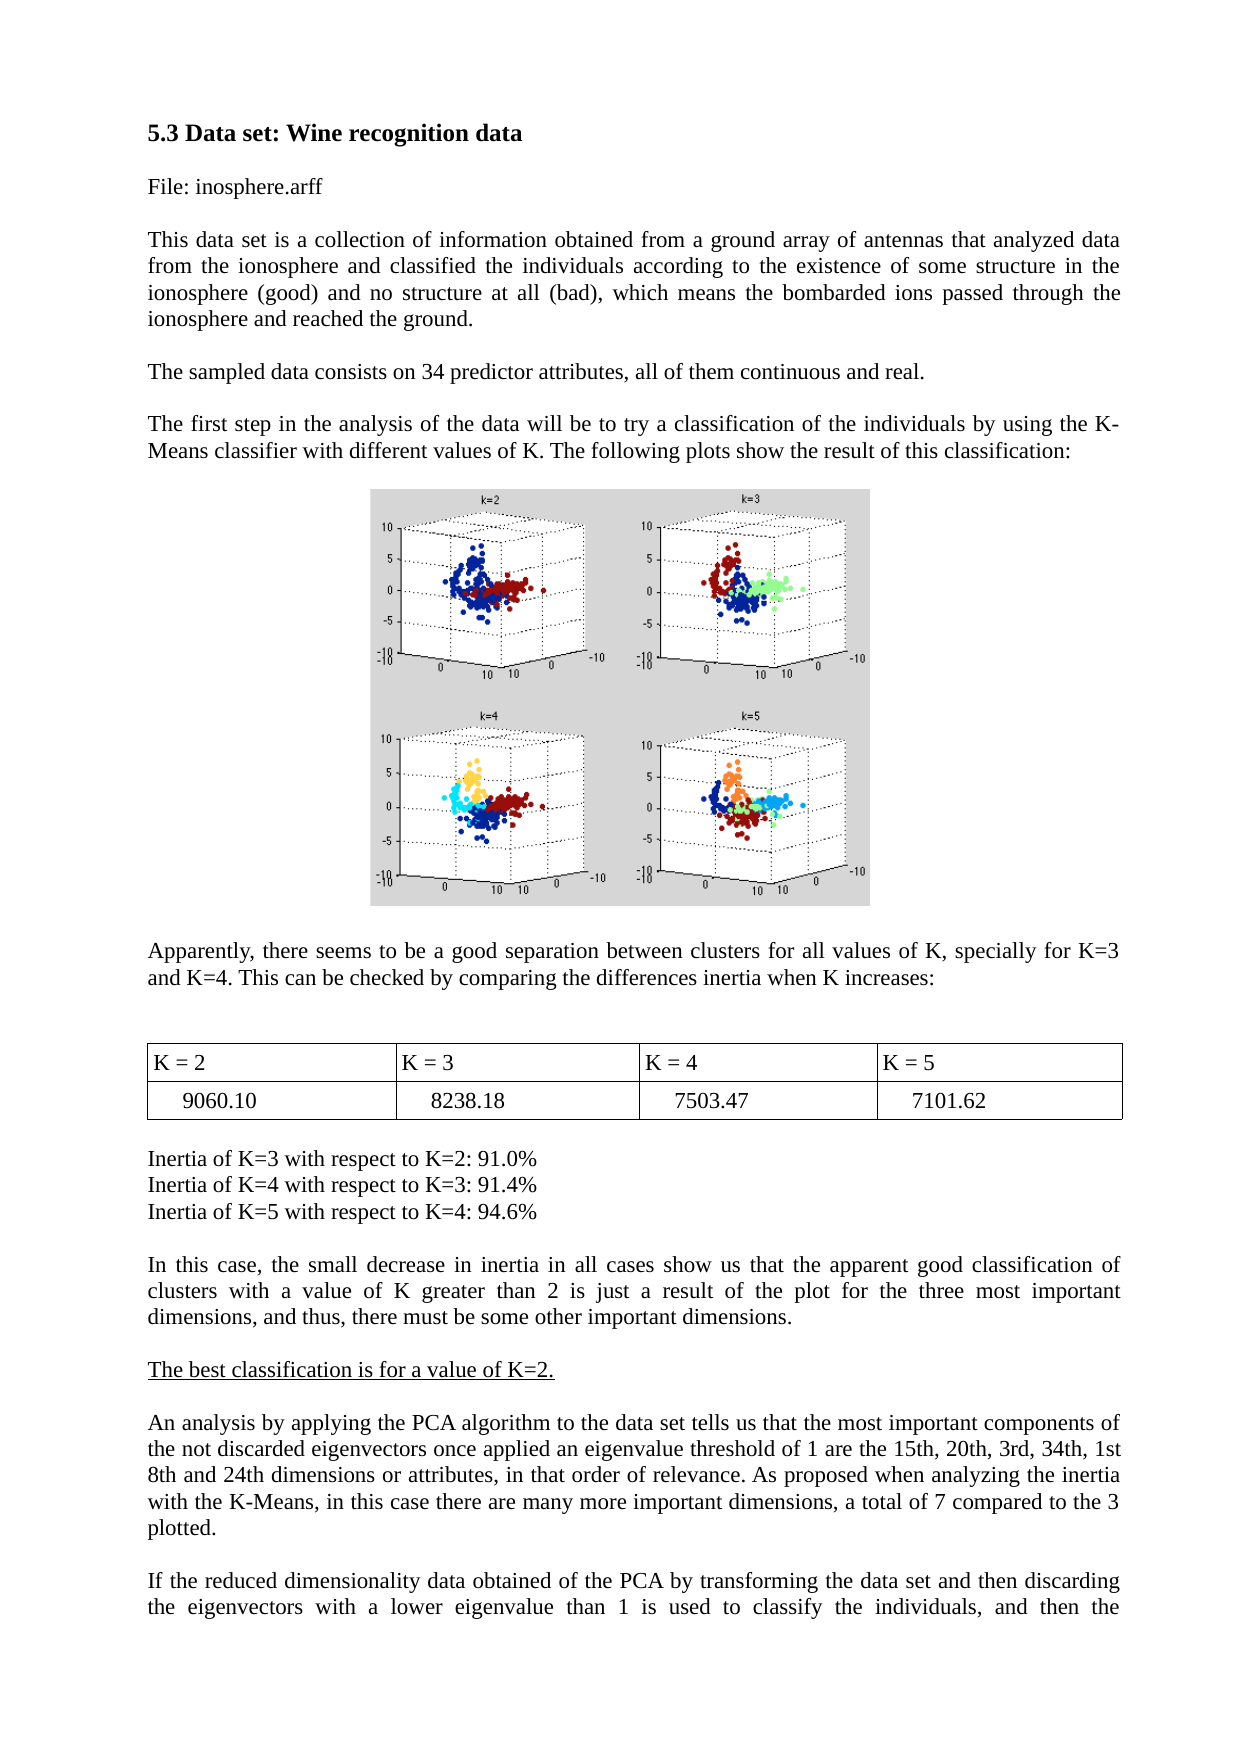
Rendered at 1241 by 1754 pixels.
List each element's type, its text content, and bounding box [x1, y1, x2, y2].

text Inertia of K=3 with respect to K=2: 91.0% [147, 1145, 1122, 1172]
text File: inosphere.arff [147, 173, 1122, 199]
text If the reduced dimensionality data obtained of the PCA by transforming the data set and then discarding the eigenvectors with a lower eigenvalue than 1 is used to classify the individuals, and then the [147, 1567, 1122, 1619]
text The sampled data consists on 34 predictor attributes, all of them continuous and real. [147, 358, 1122, 384]
picture [370, 489, 870, 906]
table_header K = 2 [148, 1044, 396, 1081]
table_cell 7101.62 [878, 1082, 1122, 1119]
table_header K = 3 [397, 1044, 639, 1081]
table_cell 7503.47 [640, 1082, 877, 1119]
table_cell 9060.10 [148, 1082, 396, 1119]
text Apparently, there seems to be a good separation between clusters for all values of K, specially for K=3 and K=4. This can be checked by comparing the differences inertia when K increases: [147, 937, 1122, 990]
text An analysis by applying the PCA algorithm to the data set tells us that the most important components of the not discarded eigenvectors once applied an eigenvalue threshold of 1 are the 15th, 20th, 3rd, 34th, 1st 8th and 24th dimensions or attributes, in that order of relevance. As proposed when analyzing the inertia with the K-Means, in this case there are many more important dimensions, a total of 7 compared to the 3 plotted. [147, 1409, 1122, 1541]
table_header K = 4 [640, 1044, 877, 1081]
text This data set is a collection of information obtained from a ground array of antennas that analyzed data from the ionosphere and classified the individuals according to the existence of some structure in the ionosphere (good) and no structure at all (bad), which means the bombarded ions passed through the ionosphere and reached the ground. [147, 226, 1122, 331]
text In this case, the small decrease in inertia in all cases show us that the apparent good classification of clusters with a value of K greater than 2 is just a result of the plot for the three most important dimensions, and thus, there must be some other important dimensions. [147, 1251, 1122, 1330]
table_cell 8238.18 [397, 1082, 639, 1119]
table_header K = 5 [878, 1044, 1122, 1081]
text 5.3 Data set: Wine recognition data [147, 118, 1122, 147]
text The best classification is for a value of K=2. [147, 1356, 1122, 1382]
text Inertia of K=5 with respect to K=4: 94.6% [147, 1198, 1122, 1224]
text The first step in the analysis of the data will be to try a classification of the individuals by using the K-Means classifier with different values of K. The following plots show the result of this classification: [147, 410, 1122, 463]
text Inertia of K=4 with respect to K=3: 91.4% [147, 1172, 1122, 1198]
